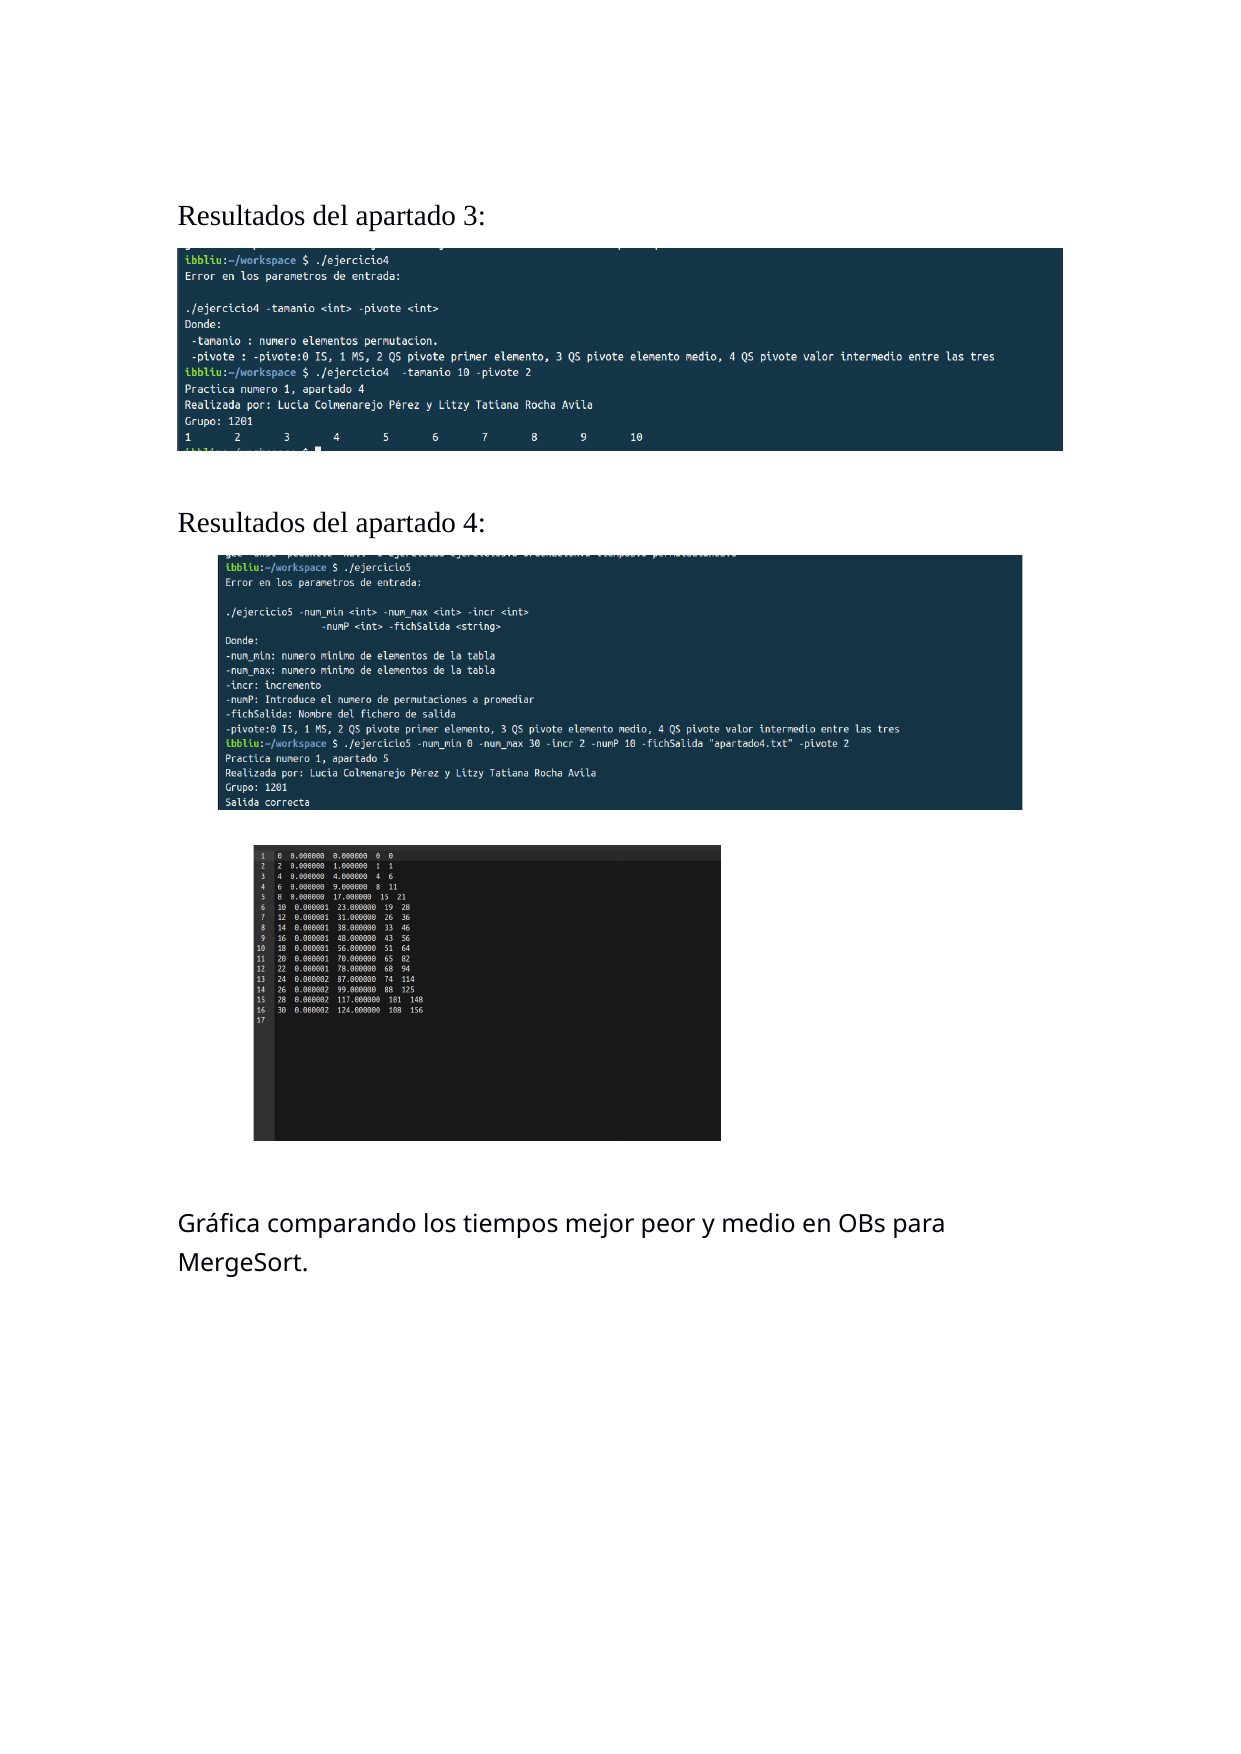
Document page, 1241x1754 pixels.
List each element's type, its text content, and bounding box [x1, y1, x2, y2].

picture [253, 845, 721, 1141]
text Resultados del apartado 3: [177, 198, 1063, 231]
picture [217, 555, 1023, 810]
text Resultados del apartado 4: [177, 506, 1063, 539]
picture [177, 248, 1063, 451]
text Gráfica comparando los tiempos mejor peor y medio en OBs para MergeSort. [177, 1206, 1063, 1279]
